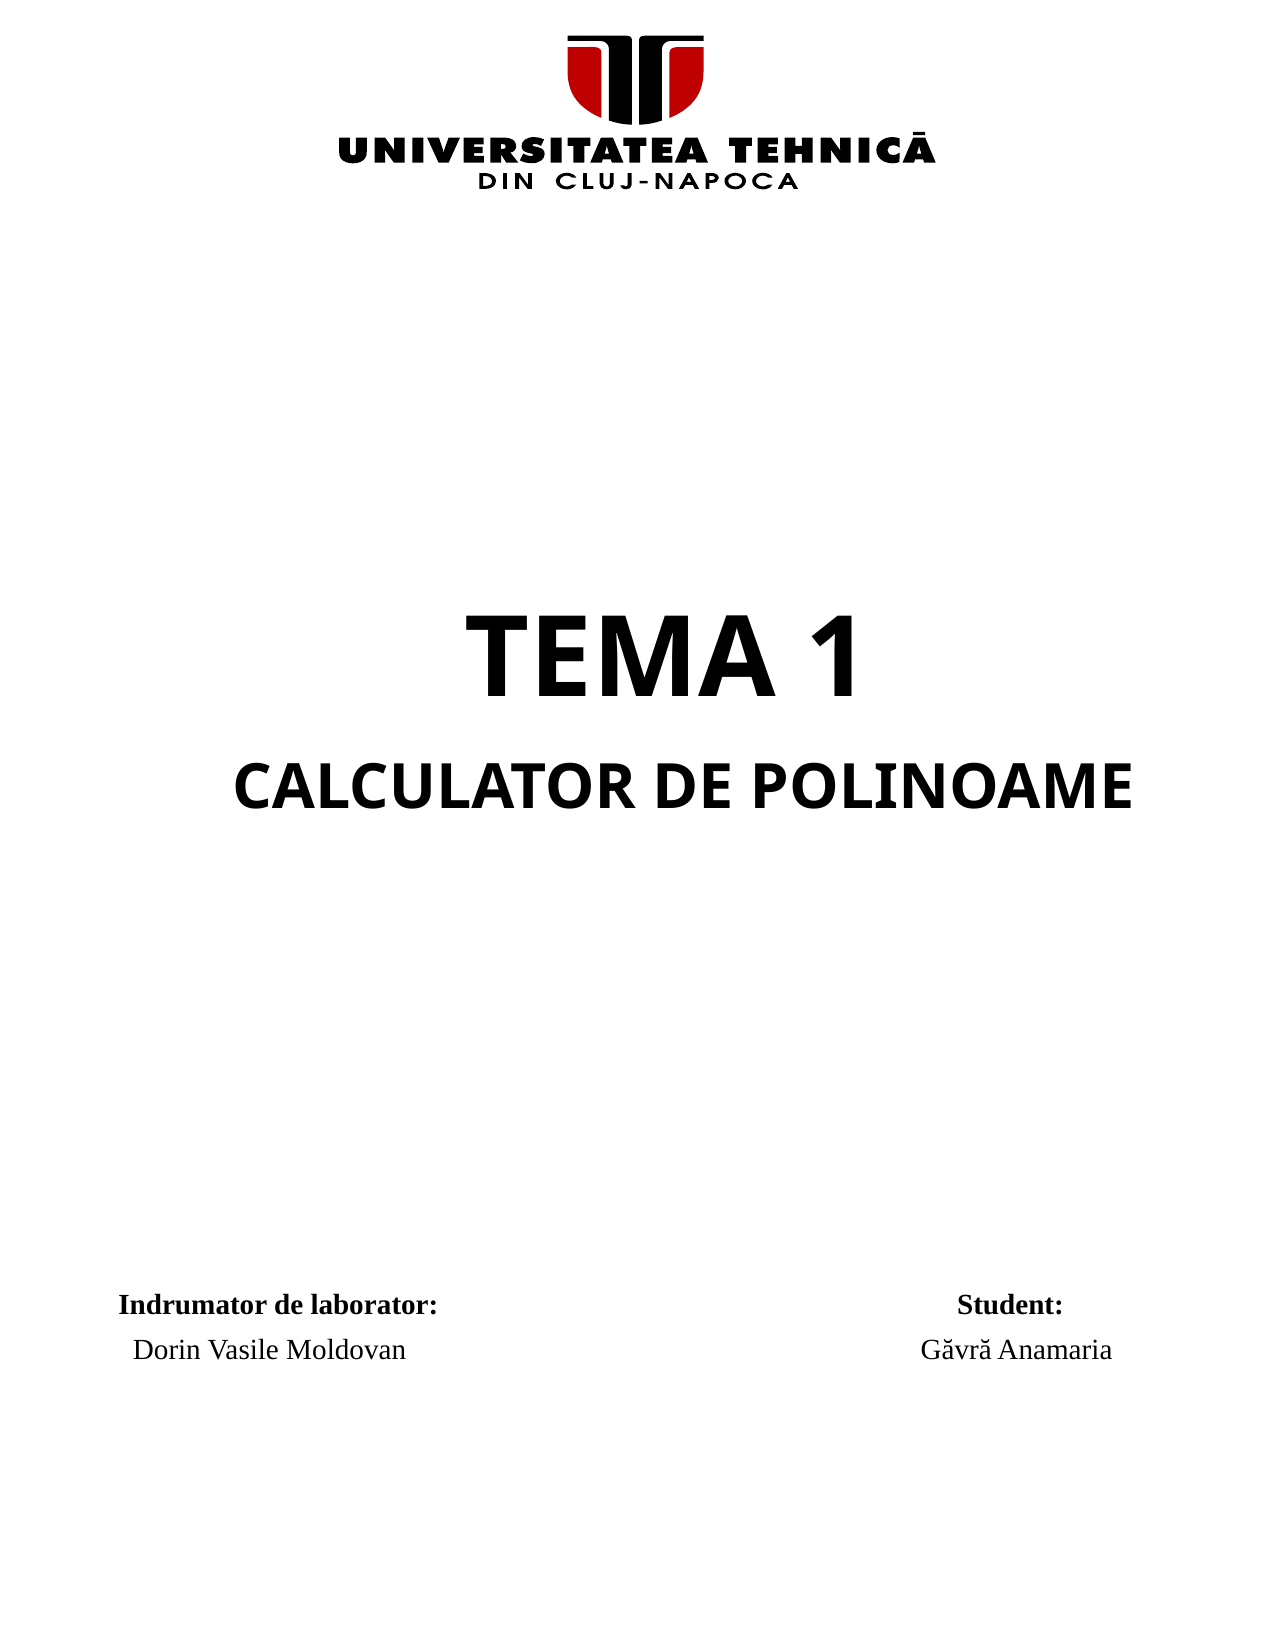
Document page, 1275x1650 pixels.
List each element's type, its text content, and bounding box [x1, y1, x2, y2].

text Dorin Vasile Moldovan Găvră Anamaria [118, 1332, 1157, 1365]
text Indrumator de laborator: Student: [118, 1287, 1157, 1321]
title TEMA 1 [118, 576, 1157, 729]
text CALCULATOR DE POLINOAME [118, 742, 1157, 827]
